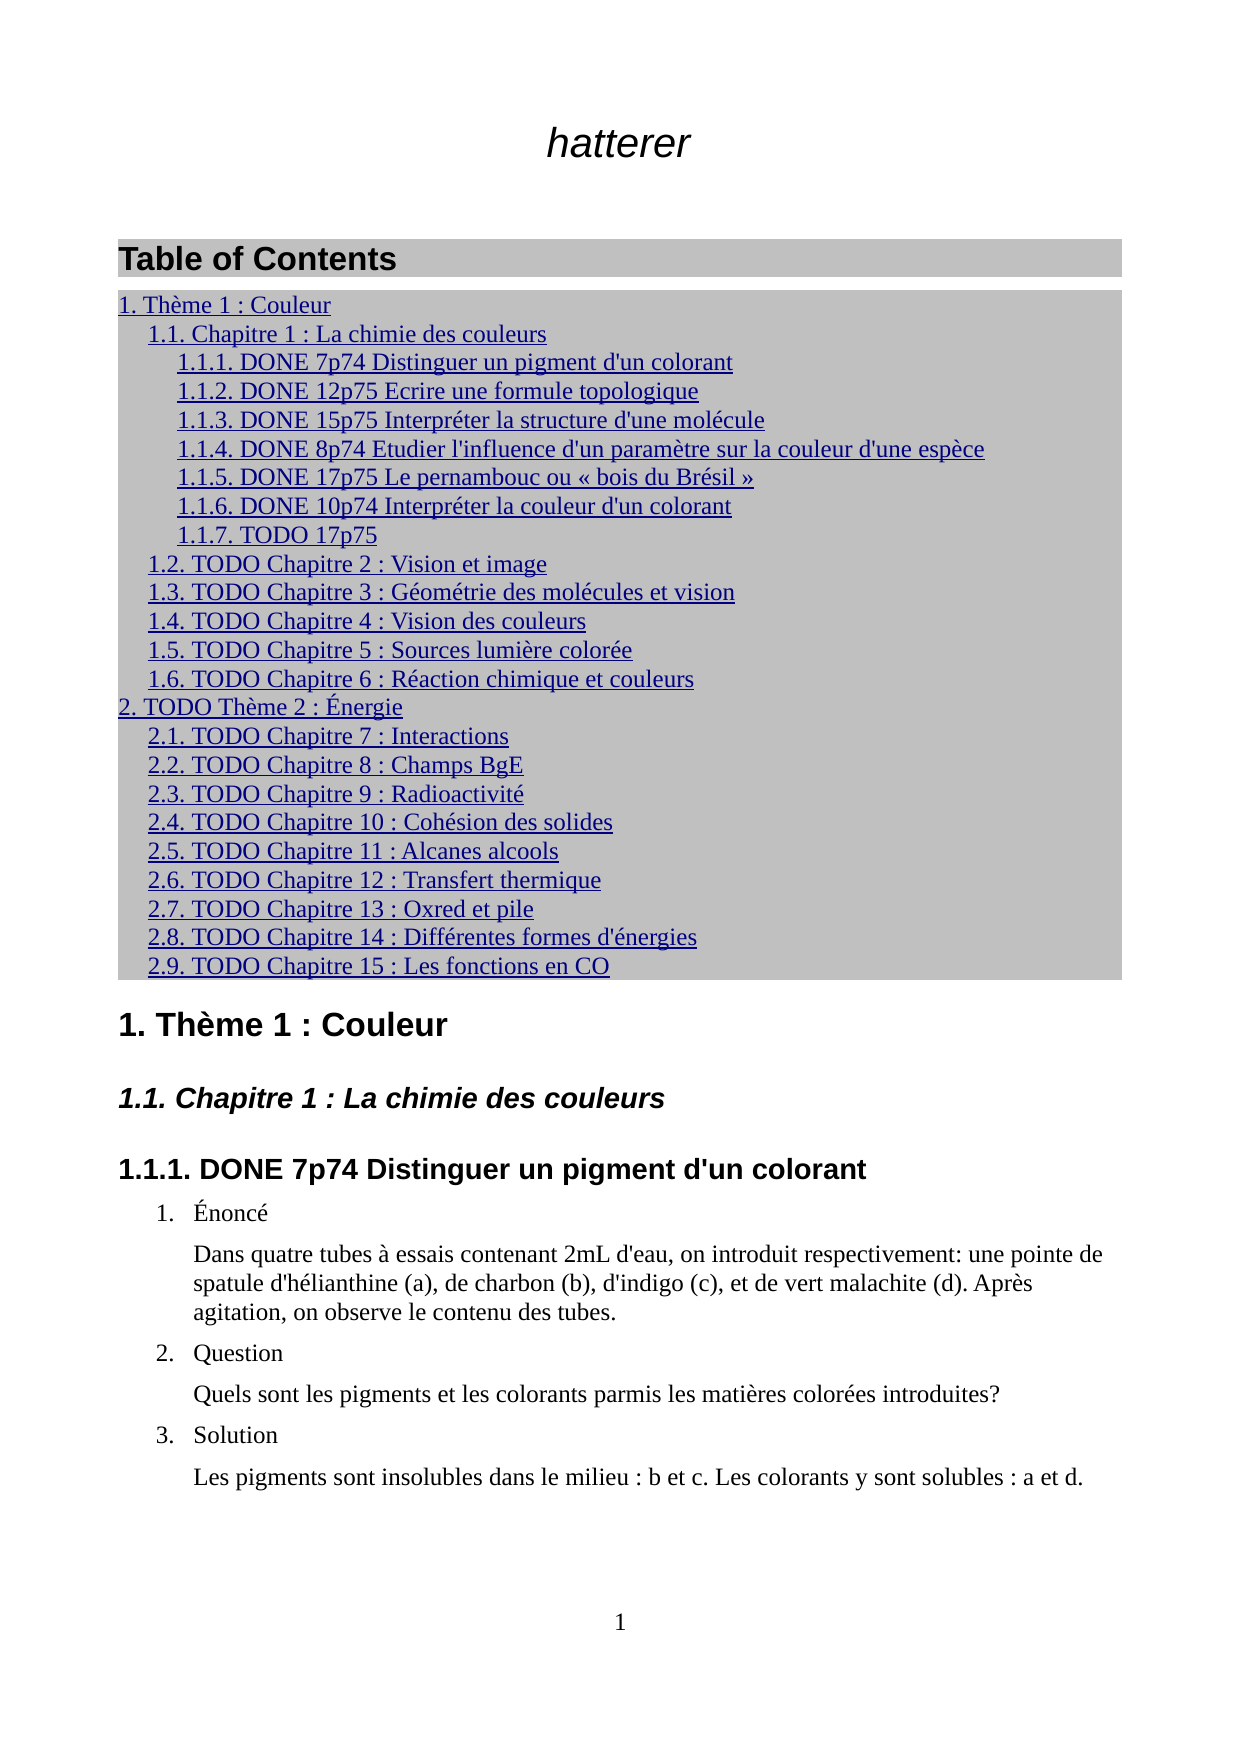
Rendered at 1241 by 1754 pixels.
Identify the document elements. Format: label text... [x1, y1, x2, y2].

text 1.1.6. DONE 10p74 Interpréter la couleur d'un colorant [177, 491, 1122, 520]
text 1.1.3. DONE 15p75 Interpréter la structure d'une molécule [177, 405, 1122, 434]
subtitle Chapitre 1 : La chimie des couleurs [118, 1081, 1122, 1114]
text 2.3. TODO Chapitre 9 : Radioactivité [148, 779, 1122, 807]
subtitle Table of Contents [118, 239, 1122, 277]
list Les pigments sont insolubles dans le milieu : b et c. Les colorants y sont solubles : a et d. [156, 1462, 1122, 1491]
text 2.6. TODO Chapitre 12 : Transfert thermique [148, 865, 1122, 894]
list Quels sont les pigments et les colorants parmis les matières colorées introduites? [156, 1379, 1122, 1408]
text 2.9. TODO Chapitre 15 : Les fonctions en CO [148, 951, 1122, 980]
text 1.2. TODO Chapitre 2 : Vision et image [148, 549, 1122, 577]
subtitle hatterer [118, 118, 1122, 166]
text 1.6. TODO Chapitre 6 : Réaction chimique et couleurs [148, 664, 1122, 692]
list Dans quatre tubes à essais contenant 2mL d'eau, on introduit respectivement: une pointe de spatule d'hélianthine (a), de charbon (b), d'indigo (c), et de vert malachite (d). Après agitation, on observe le contenu des tubes. [156, 1239, 1122, 1326]
text 1.1. Chapitre 1 : La chimie des couleurs [148, 319, 1122, 347]
list Solution [156, 1421, 1122, 1449]
text 2.8. TODO Chapitre 14 : Différentes formes d'énergies [148, 922, 1122, 951]
text 1.1.1. DONE 7p74 Distinguer un pigment d'un colorant [177, 347, 1122, 376]
text 1. Thème 1 : Couleur [118, 290, 1122, 319]
text 1.1.5. DONE 17p75 Le pernambouc ou « bois du Brésil » [177, 462, 1122, 491]
text 1.5. TODO Chapitre 5 : Sources lumière colorée [148, 635, 1122, 664]
list Question [156, 1338, 1122, 1367]
text 1.3. TODO Chapitre 3 : Géométrie des molécules et vision [148, 577, 1122, 606]
text 2.7. TODO Chapitre 13 : Oxred et pile [148, 894, 1122, 922]
list Énoncé [156, 1198, 1122, 1227]
text 2.1. TODO Chapitre 7 : Interactions [148, 721, 1122, 750]
subtitle DONE 7p74 Distinguer un pigment d'un colorant [118, 1152, 1122, 1186]
text 1.1.7. TODO 17p75 [177, 520, 1122, 549]
text 2.4. TODO Chapitre 10 : Cohésion des solides [148, 807, 1122, 836]
subtitle Thème 1 : Couleur [118, 1005, 1122, 1043]
text 1.1.2. DONE 12p75 Ecrire une formule topologique [177, 376, 1122, 405]
text 1.4. TODO Chapitre 4 : Vision des couleurs [148, 606, 1122, 635]
text 2.2. TODO Chapitre 8 : Champs BgE [148, 750, 1122, 779]
text 2.5. TODO Chapitre 11 : Alcanes alcools [148, 836, 1122, 865]
text 2. TODO Thème 2 : Énergie [118, 692, 1122, 721]
text 1.1.4. DONE 8p74 Etudier l'influence d'un paramètre sur la couleur d'une espèce [177, 434, 1122, 462]
